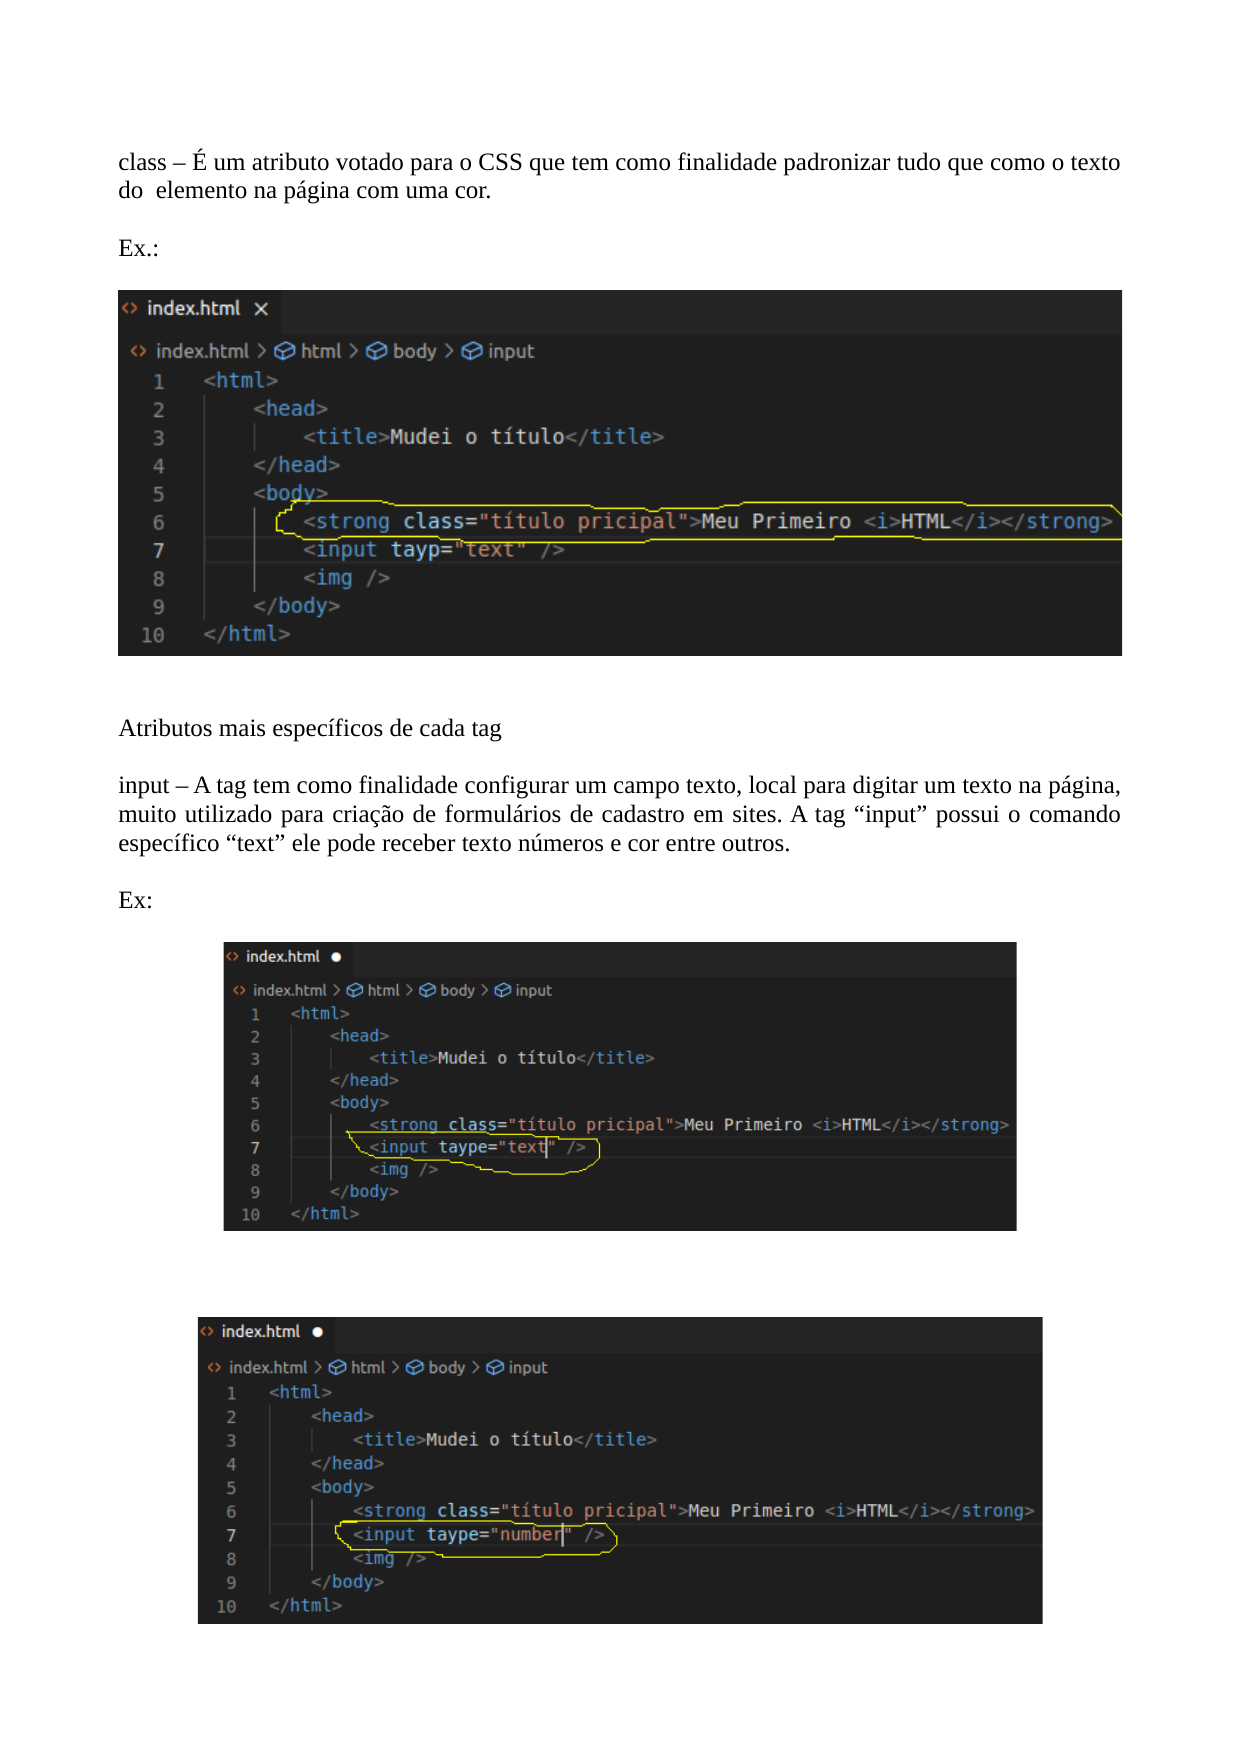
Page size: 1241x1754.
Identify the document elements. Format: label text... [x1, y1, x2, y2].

text Ex.: [118, 233, 1122, 262]
picture [197, 1317, 1043, 1624]
text Ex: [118, 885, 1122, 914]
picture [118, 290, 1123, 656]
text Atributos mais específicos de cada tag [118, 713, 1122, 741]
text input – A tag tem como finalidade configurar um campo texto, local para digitar um texto na página, muito utilizado para criação de formulários de cadastro em sites. A tag “input” possui o comando específico “text” ele pode receber texto números e cor entre outros. [118, 770, 1122, 856]
text class – É um atributo votado para o CSS que tem como finalidade padronizar tudo que como o texto do elemento na página com uma cor. [118, 147, 1122, 204]
picture [223, 942, 1017, 1231]
